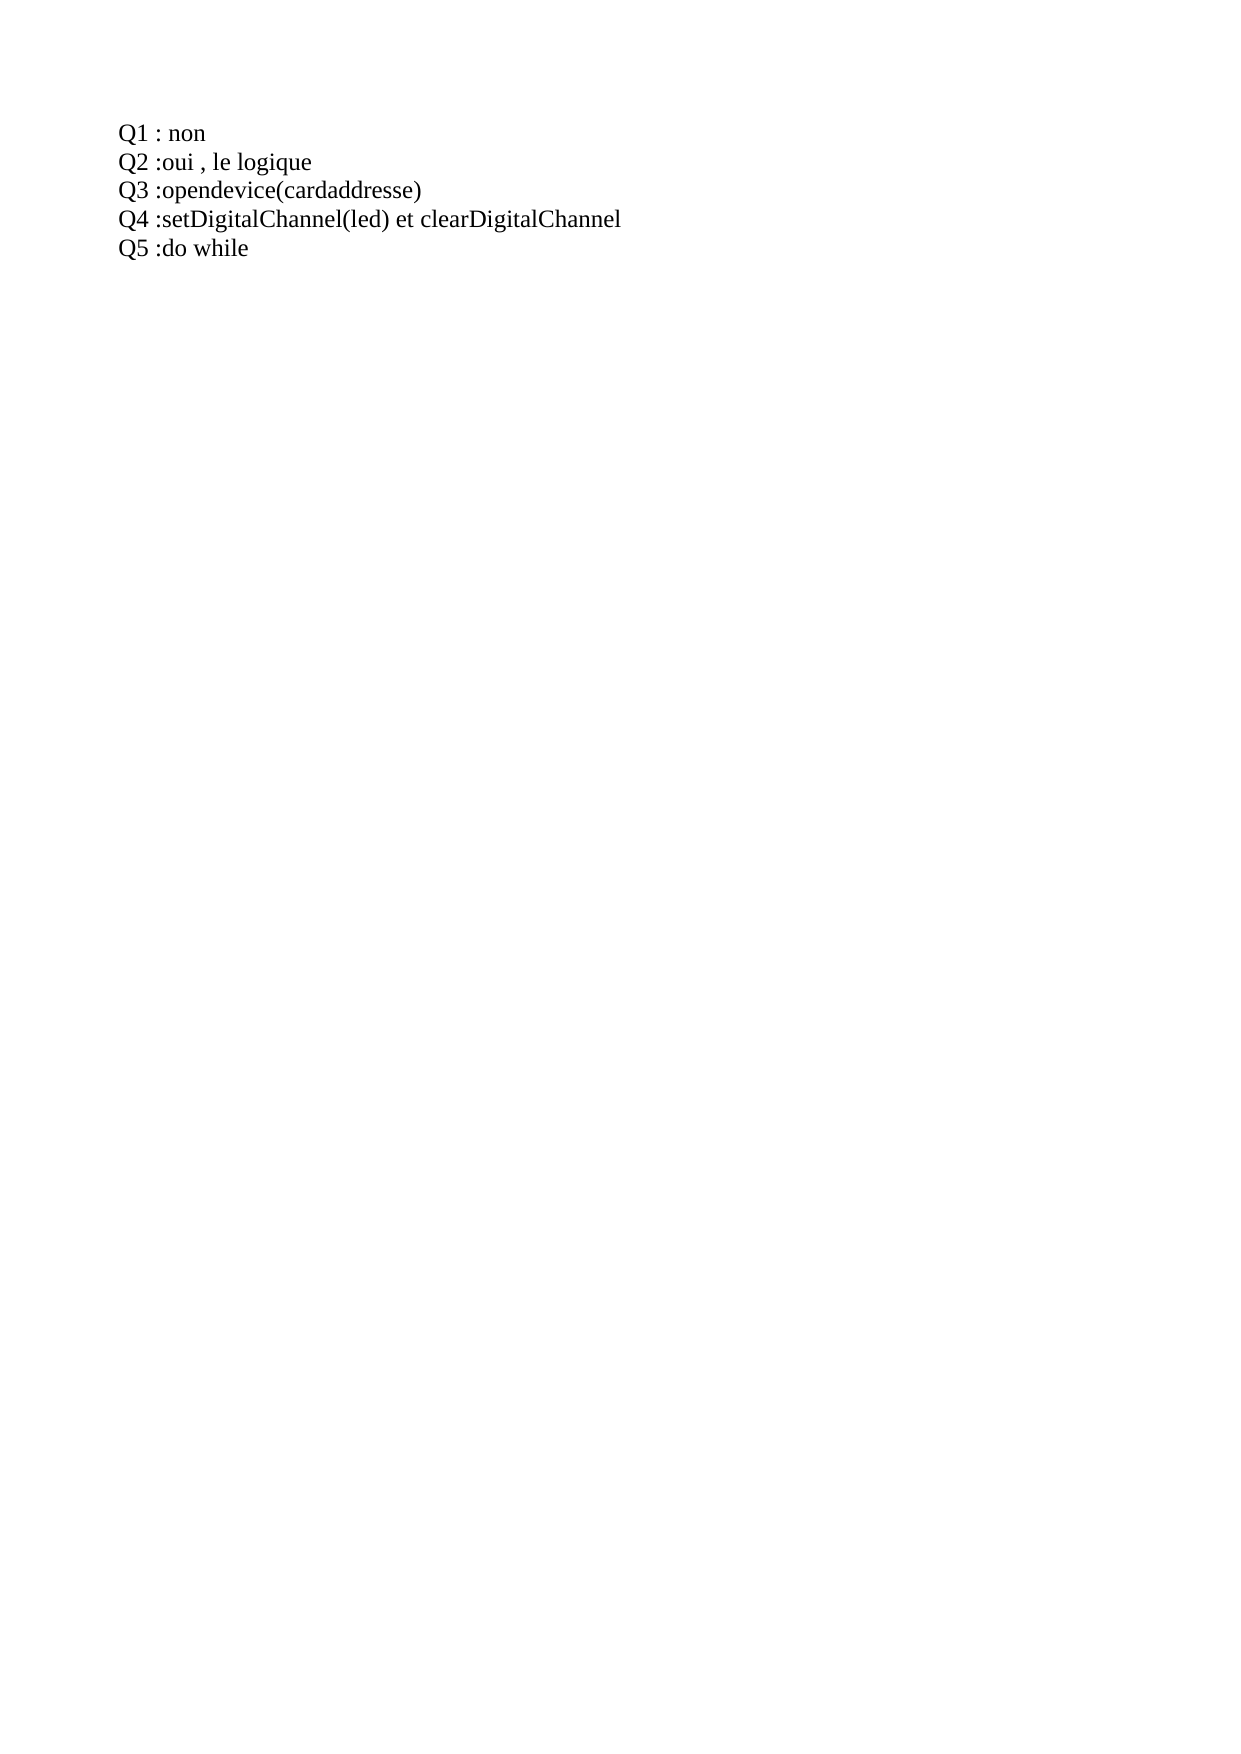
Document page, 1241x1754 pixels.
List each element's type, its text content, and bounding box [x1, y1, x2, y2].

text Q2 :oui , le logique [118, 147, 1122, 176]
text Q3 :opendevice(cardaddresse) [118, 176, 1122, 204]
text Q4 :setDigitalChannel(led) et clearDigitalChannel [118, 204, 1122, 233]
text Q5 :do while [118, 233, 1122, 262]
text Q1 : non [118, 118, 1122, 147]
